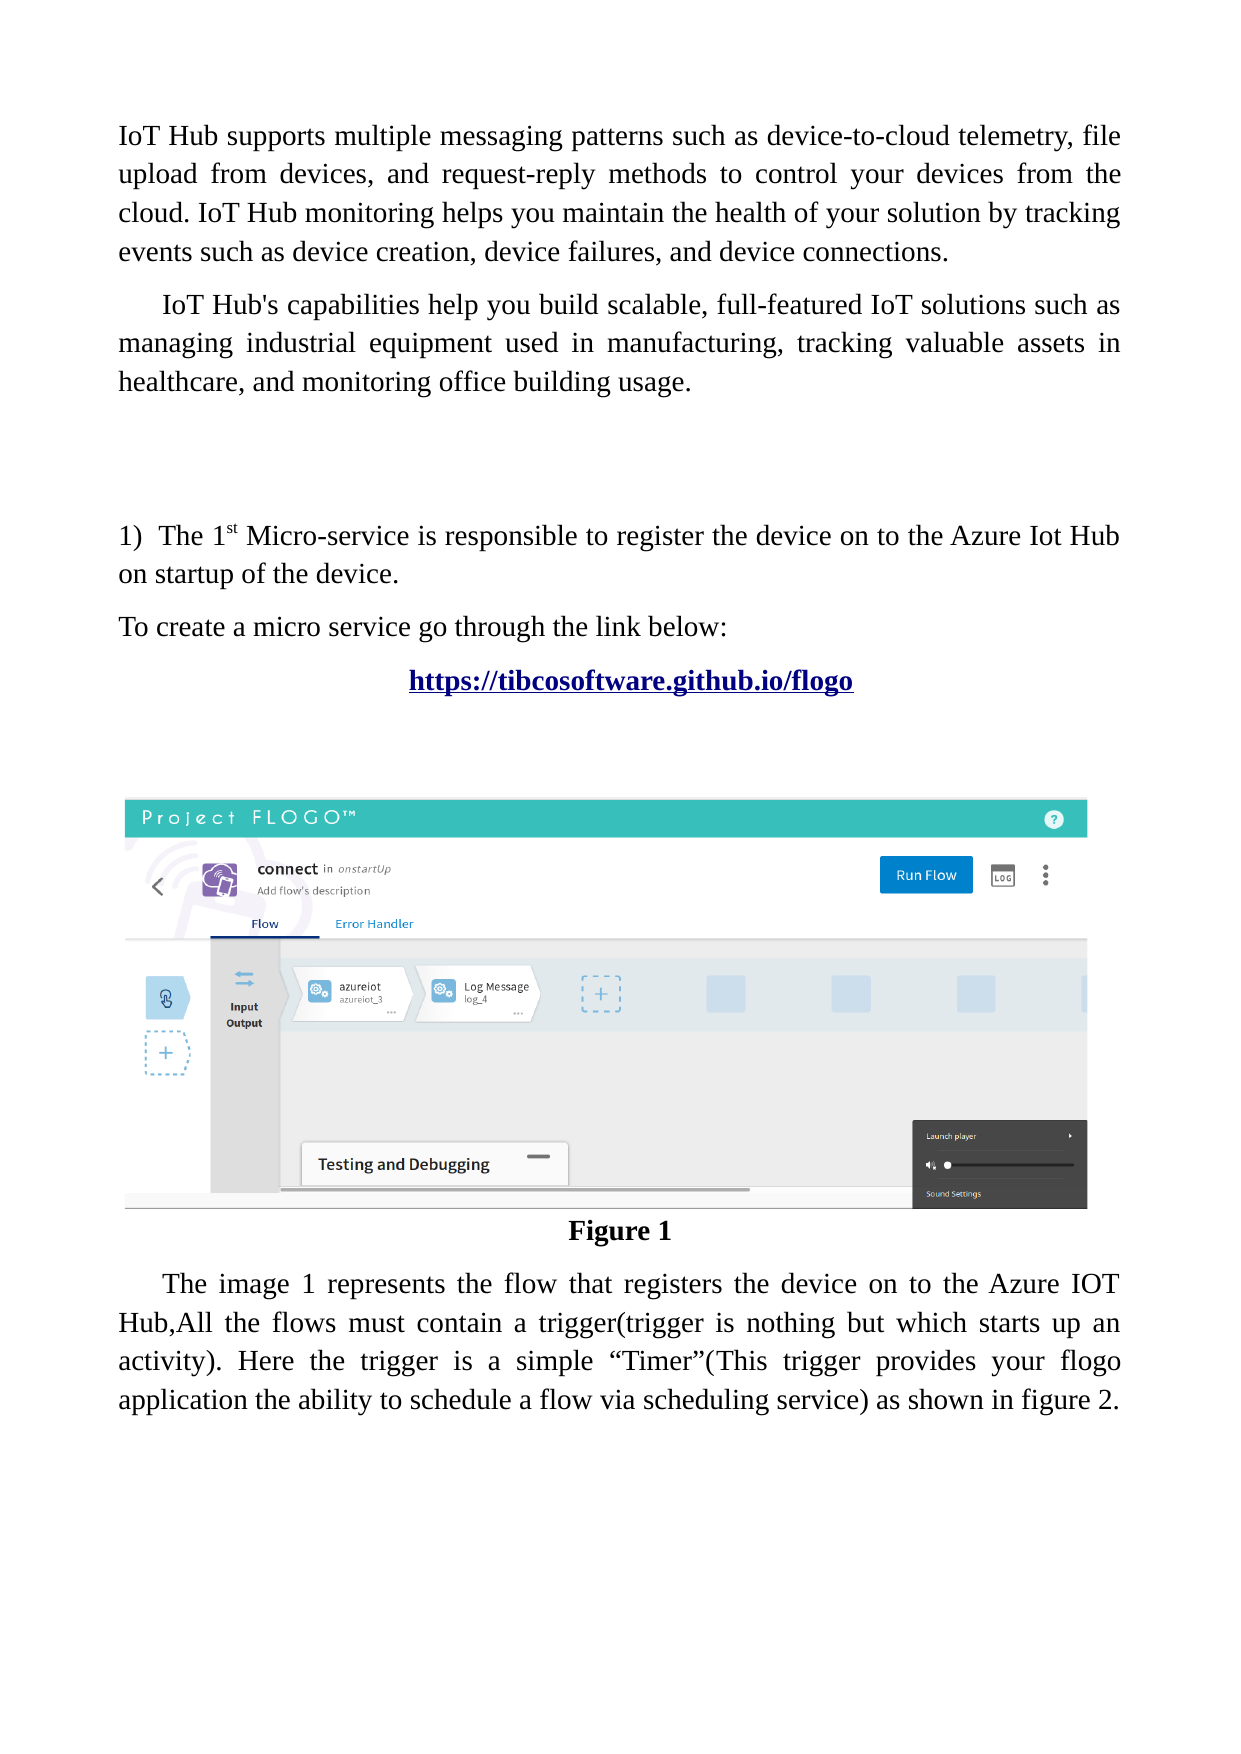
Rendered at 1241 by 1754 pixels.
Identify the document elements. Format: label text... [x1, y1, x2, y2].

text 1) The 1st Micro-service is responsible to register the device on to the Azure Iot Hub on startup of the device. [118, 518, 1122, 590]
text https://tibcosoftware.github.io/flogo [118, 663, 1122, 696]
text IoT Hub's capabilities help you build scalable, full-featured IoT solutions such as managing industrial equipment used in manufacturing, tracking valuable assets in healthcare, and monitoring office building usage. [118, 287, 1122, 397]
text Figure 1 [118, 769, 1122, 1247]
text The image 1 represents the flow that registers the device on to the Azure IOT Hub,All the flows must contain a trigger(trigger is nothing but which starts up an activity). Here the trigger is a simple “Timer”(This trigger provides your flogo application the ability to schedule a flow via scheduling service) as shown in figure 2. [118, 1266, 1122, 1416]
text IoT Hub supports multiple messaging patterns such as device-to-cloud telemetry, file upload from devices, and request-reply methods to control your devices from the cloud. IoT Hub monitoring helps you maintain the health of your solution by tracking events such as device creation, device failures, and device connections. [118, 118, 1122, 267]
text To create a micro service go through the link below: [118, 609, 1122, 643]
picture [124, 797, 1088, 1209]
